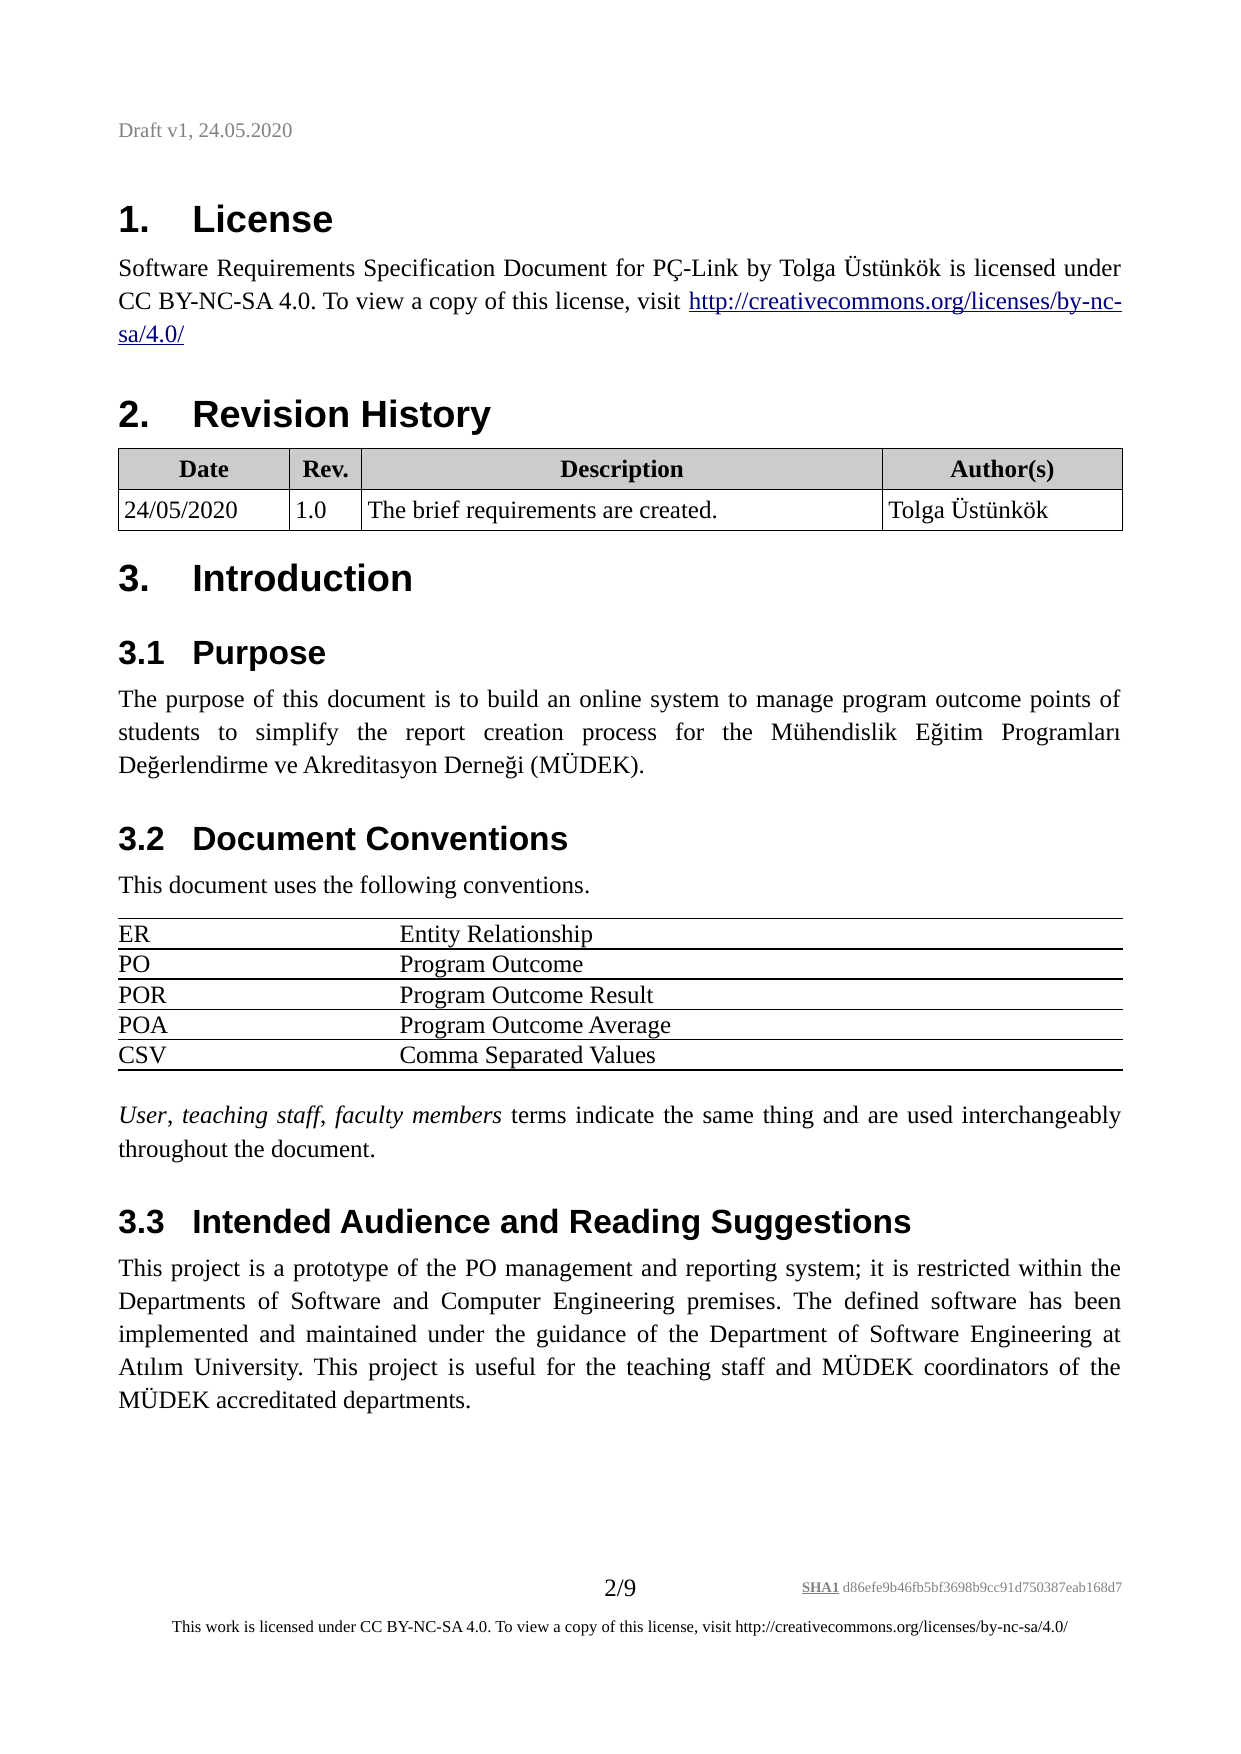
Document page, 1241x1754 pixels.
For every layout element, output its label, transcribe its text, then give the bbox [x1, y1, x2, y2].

table_header Entity Relationship [399, 919, 1123, 948]
table_header Rev. [290, 449, 361, 489]
table_cell 24/05/2020 [119, 490, 289, 530]
table_cell POR [118, 980, 399, 1008]
text User, teaching staff, faculty members terms indicate the same thing and are used interchangeably throughout the document. [118, 1101, 1122, 1162]
table_header Author(s) [883, 449, 1122, 489]
table_cell 1.0 [290, 490, 361, 530]
table_header ER [118, 919, 399, 948]
table_header Description [362, 449, 882, 489]
subtitle License [118, 197, 1122, 240]
table_cell Program Outcome Result [399, 980, 1123, 1008]
table_cell CSV [118, 1040, 399, 1069]
table_cell Comma Separated Values [399, 1040, 1123, 1069]
subtitle Purpose [118, 633, 1122, 672]
text Software Requirements Specification Document for PÇ-Link by Tolga Üstünkök is licensed under CC BY-NC-SA 4.0. To view a copy of this license, visit http://creativecommons.org/licenses/by-nc-sa/4.0/ [118, 253, 1122, 348]
text This document uses the following conventions. [118, 870, 1122, 899]
subtitle Revision History [118, 391, 1122, 435]
subtitle Document Conventions [118, 819, 1122, 857]
table_cell Program Outcome Average [399, 1010, 1123, 1039]
subtitle Introduction [118, 556, 1122, 600]
table_cell PO [118, 950, 399, 978]
text This project is a prototype of the PO management and reporting system; it is restricted within the Departments of Software and Computer Engineering premises. The defined software has been implemented and maintained under the guidance of the Department of Software Engineering at Atılım University. This project is useful for the teaching staff and MÜDEK coordinators of the MÜDEK accreditated departments. [118, 1253, 1122, 1414]
table_header Date [119, 449, 289, 489]
subtitle Intended Audience and Reading Suggestions [118, 1202, 1122, 1241]
table_cell The brief requirements are created. [362, 490, 882, 530]
table_cell Program Outcome [399, 950, 1123, 978]
text The purpose of this document is to build an online system to manage program outcome points of students to simplify the report creation process for the Mühendislik Eğitim Programları Değerlendirme ve Akreditasyon Derneği (MÜDEK). [118, 684, 1122, 779]
table_cell POA [118, 1010, 399, 1039]
table_cell Tolga Üstünkök [883, 490, 1122, 530]
